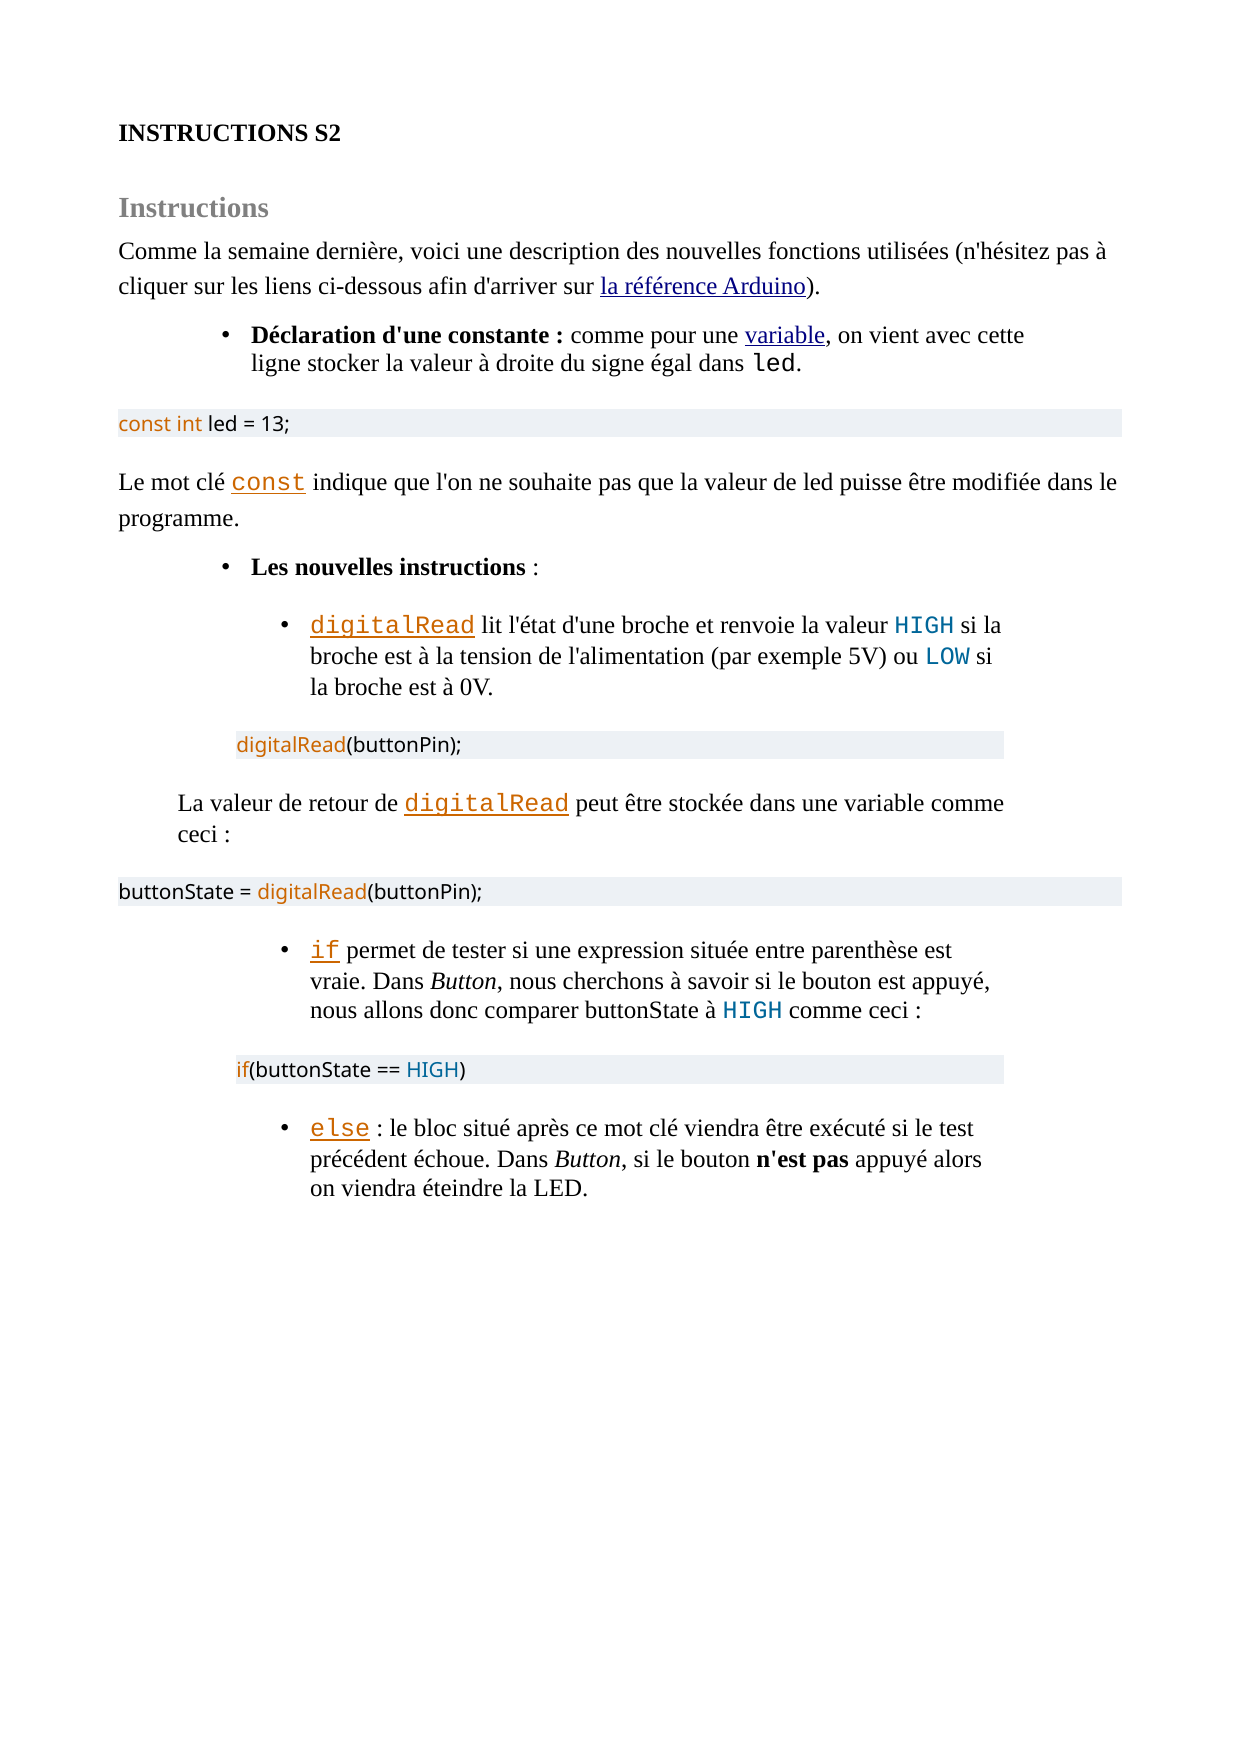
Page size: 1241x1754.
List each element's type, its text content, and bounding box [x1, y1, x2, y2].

text Comme la semaine dernière, voici une description des nouvelles fonctions utilisées (n'hésitez pas à cliquer sur les liens ci-dessous afin d'arriver sur la référence Arduino). [118, 236, 1122, 299]
text La valeur de retour de digitalRead peut être stockée dans une variable comme ceci : [177, 788, 1063, 848]
text buttonState = digitalRead(buttonPin); [118, 877, 1122, 906]
list else : le bloc situé après ce mot clé viendra être exécuté si le test précédent échoue. Dans Button, si le bouton n'est pas appuyé alors on viendra éteindre la LED. [280, 1113, 1004, 1202]
list Déclaration d'une constante : comme pour une variable, on vient avec cette ligne stocker la valeur à droite du signe égal dans led. [221, 320, 1063, 379]
subtitle Instructions [118, 190, 1122, 224]
text if(buttonState == HIGH) [236, 1055, 1004, 1084]
text INSTRUCTIONS S2 [118, 118, 1122, 147]
list Les nouvelles instructions : [221, 552, 1063, 581]
list if permet de tester si une expression située entre parenthèse est vraie. Dans Button, nous cherchons à savoir si le bouton est appuyé, nous allons donc comparer buttonState à HIGH comme ceci : [280, 935, 1004, 1026]
text const int led = 13; [118, 409, 1122, 437]
text digitalRead(buttonPin); [236, 731, 1004, 759]
text Le mot clé const indique que l'on ne souhaite pas que la valeur de led puisse être modifiée dans le programme. [118, 467, 1122, 532]
list digitalRead lit l'état d'une broche et renvoie la valeur HIGH si la broche est à la tension de l'alimentation (par exemple 5V) ou LOW si la broche est à 0V. [280, 611, 1004, 701]
